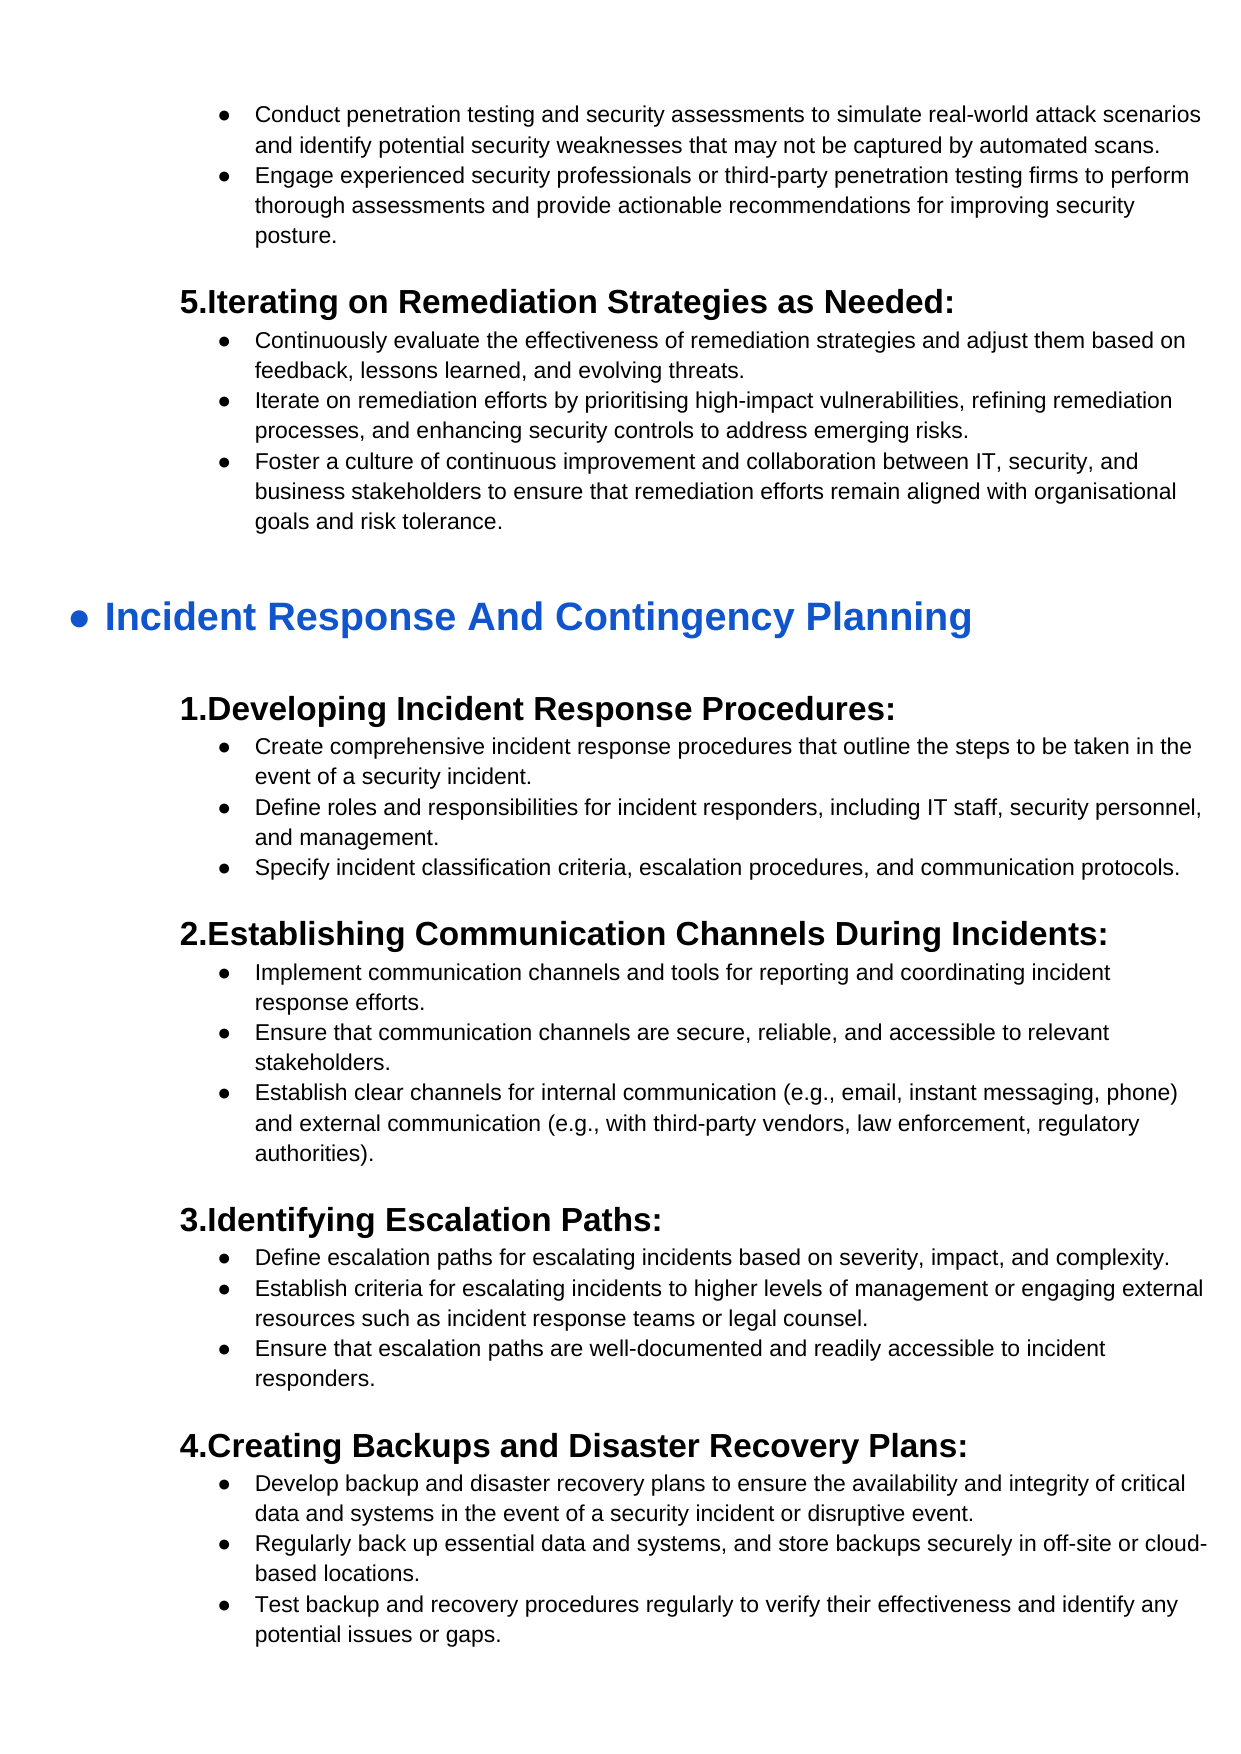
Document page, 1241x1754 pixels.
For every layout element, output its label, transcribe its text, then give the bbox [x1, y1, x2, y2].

list Test backup and recovery procedures regularly to verify their effectiveness and identify any potential issues or gaps. [217, 1591, 1211, 1647]
text 3.Identifying Escalation Paths: [179, 1200, 1211, 1239]
list Create comprehensive incident response procedures that outline the steps to be taken in the event of a security incident. [217, 733, 1211, 790]
text 1.Developing Incident Response Procedures: [179, 689, 1211, 727]
list Implement communication channels and tools for reporting and coordinating incident response efforts. [217, 958, 1211, 1015]
list Specify incident classification criteria, escalation procedures, and communication protocols. [217, 854, 1211, 880]
list Define escalation paths for escalating incidents based on severity, impact, and complexity. [217, 1244, 1211, 1271]
list Regularly back up essential data and systems, and store backups securely in off-site or cloud-based locations. [217, 1530, 1211, 1587]
list Ensure that communication channels are secure, reliable, and accessible to relevant stakeholders. [217, 1019, 1211, 1076]
text 2.Establishing Communication Channels During Incidents: [179, 914, 1211, 953]
subtitle Incident Response And Contingency Planning [67, 593, 1211, 639]
text 5.Iterating on Remediation Strategies as Needed: [179, 283, 1211, 321]
list Establish criteria for escalating incidents to higher levels of management or engaging external resources such as incident response teams or legal counsel. [217, 1274, 1211, 1331]
list Establish clear channels for internal communication (e.g., email, instant messaging, phone) and external communication (e.g., with third-party vendors, law enforcement, regulatory authorities). [217, 1079, 1211, 1166]
list Engage experienced security professionals or third-party penetration testing firms to perform thorough assessments and provide actionable recommendations for improving security posture. [217, 162, 1211, 248]
list Iterate on remediation efforts by prioritising high-impact vulnerabilities, refining remediation processes, and enhancing security controls to address emerging risks. [217, 387, 1211, 444]
list Continuously evaluate the effectiveness of remediation strategies and adjust them based on feedback, lessons learned, and evolving threats. [217, 327, 1211, 383]
list Foster a culture of continuous improvement and collaboration between IT, security, and business stakeholders to ensure that remediation efforts remain aligned with organisational goals and risk tolerance. [217, 448, 1211, 534]
list Develop backup and disaster recovery plans to ensure the availability and integrity of critical data and systems in the event of a security incident or disruptive event. [217, 1470, 1211, 1526]
text 4.Creating Backups and Disaster Recovery Plans: [179, 1426, 1211, 1464]
list Conduct penetration testing and security assessments to simulate real-world attack scenarios and identify potential security weaknesses that may not be captured by automated scans. [217, 101, 1211, 158]
list Ensure that escalation paths are well-documented and readily accessible to incident responders. [217, 1335, 1211, 1392]
list Define roles and responsibilities for incident responders, including IT staff, security personnel, and management. [217, 793, 1211, 850]
